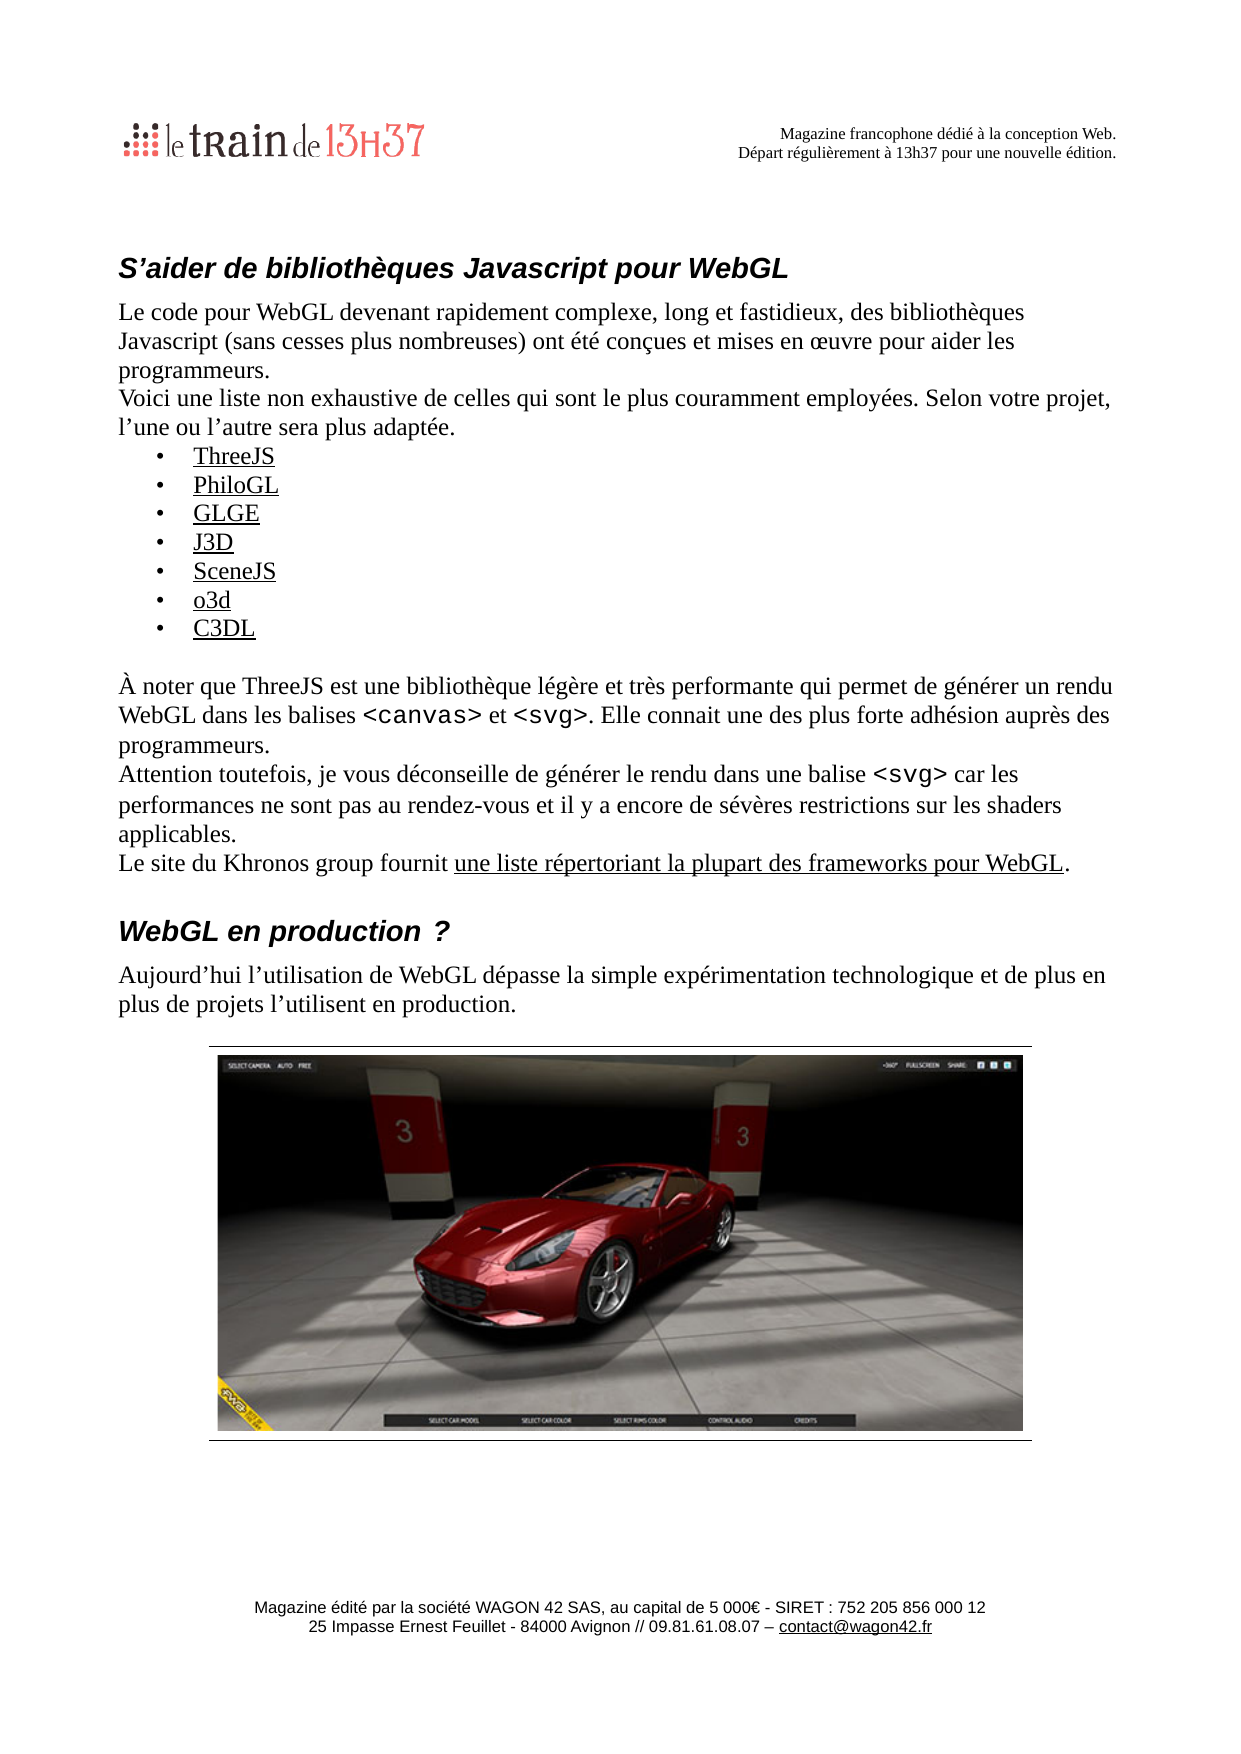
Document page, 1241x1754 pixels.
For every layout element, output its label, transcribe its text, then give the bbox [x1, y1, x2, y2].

text Le code pour WebGL devenant rapidement complexe, long et fastidieux, des bibliothèques Javascript (sans cesses plus nombreuses) ont été conçues et mises en œuvre pour aider les programmeurs. Voici une liste non exhaustive de celles qui sont le plus couramment employées. Selon votre projet, l’une ou l’autre sera plus adaptée. [118, 297, 1122, 441]
text À noter que ThreeJS est une bibliothèque légère et très performante qui permet de générer un rendu WebGL dans les balises <canvas> et <svg>. Elle connait une des plus forte adhésion auprès des programmeurs. Attention toutefois, je vous déconseille de générer le rendu dans une balise <svg> car les performances ne sont pas au rendez-vous et il y a encore de sévères restrictions sur les shaders applicables. [118, 671, 1122, 848]
subtitle S’aider de bibliothèques Javascript pour WebGL [118, 251, 1122, 285]
list ThreeJS [156, 441, 1122, 470]
text Le site du Khronos group fournit une liste répertoriant la plupart des frameworks pour WebGL. [118, 848, 1122, 876]
list J3D [156, 527, 1122, 556]
list C3DL [156, 613, 1122, 642]
picture [217, 1055, 1023, 1431]
text Aujourd’hui l’utilisation de WebGL dépasse la simple expérimentation technologique et de plus en plus de projets l’utilisent en production. [118, 960, 1122, 1017]
list GLGE [156, 498, 1122, 527]
subtitle WebGL en production ? [118, 914, 1122, 947]
list o3d [156, 585, 1122, 613]
picture [123, 123, 425, 157]
list PhiloGL [156, 470, 1122, 498]
list SceneJS [156, 556, 1122, 585]
